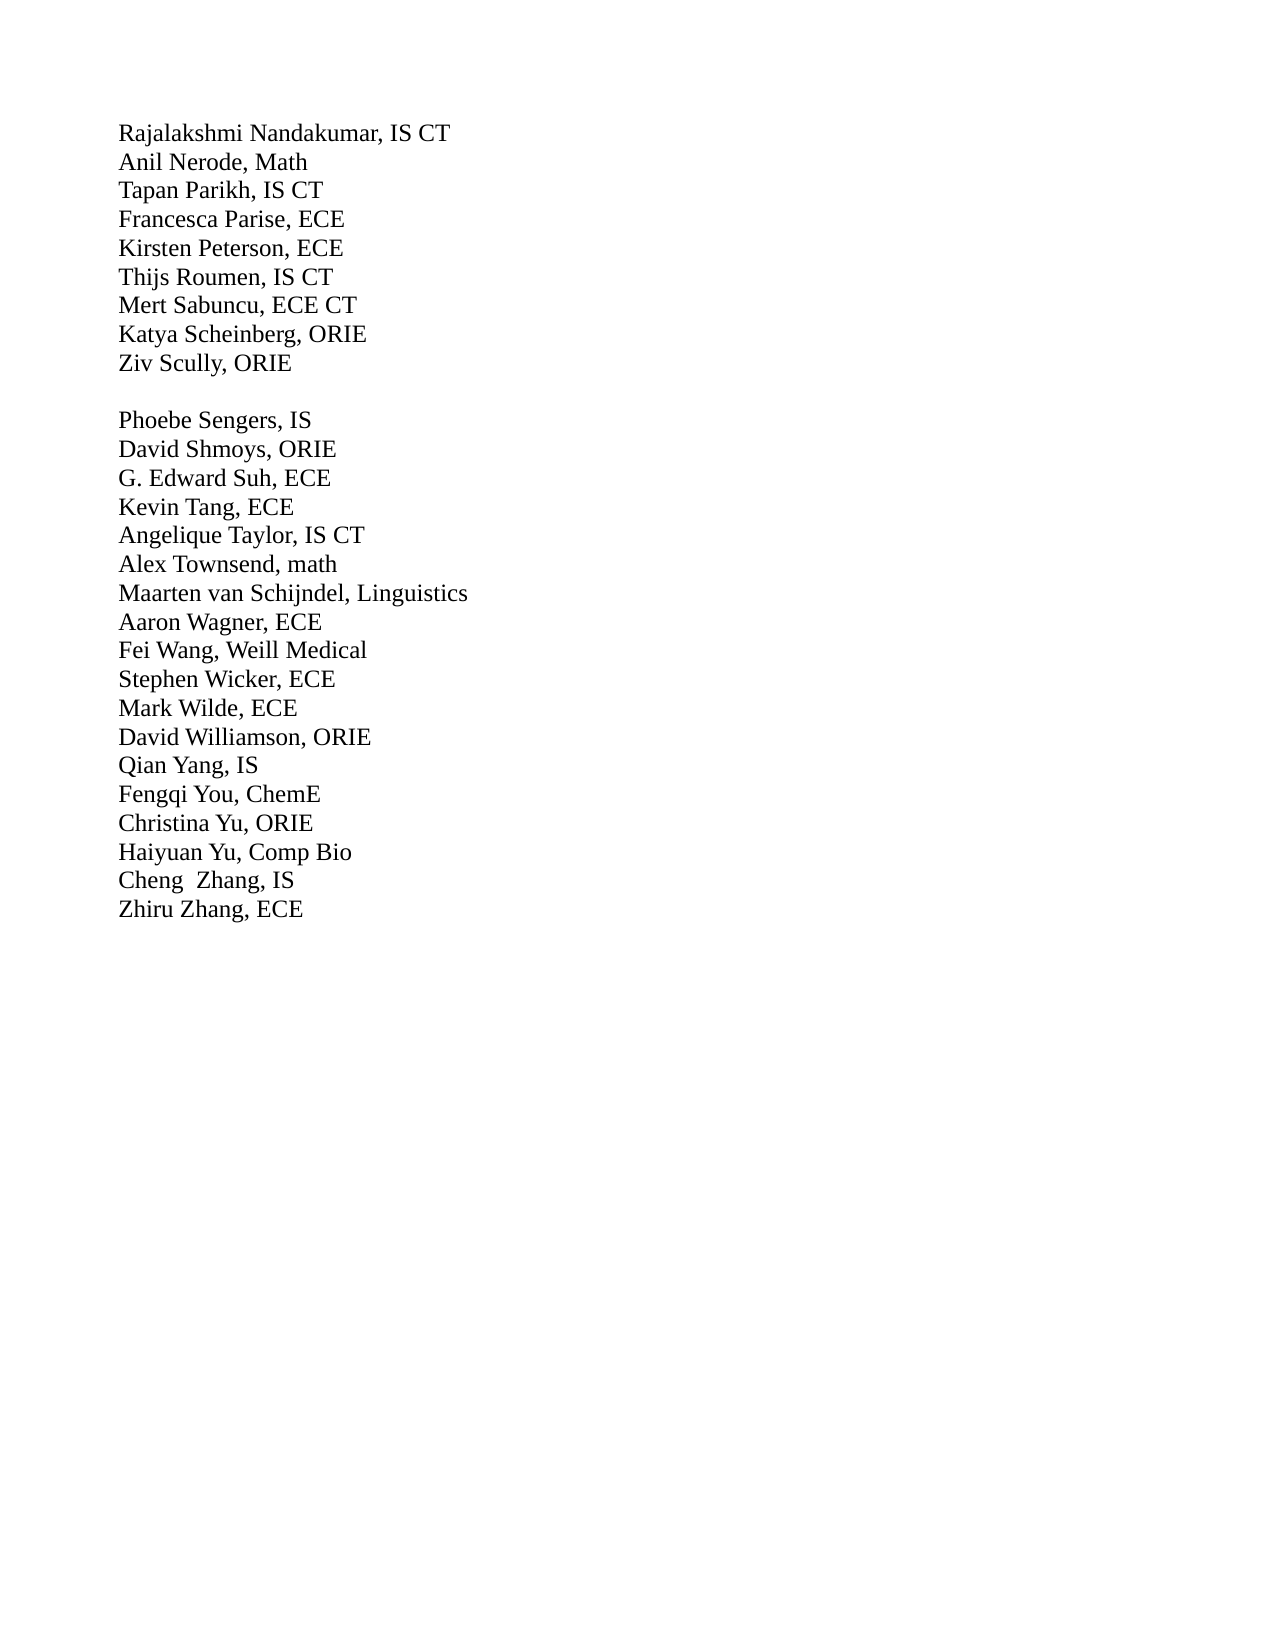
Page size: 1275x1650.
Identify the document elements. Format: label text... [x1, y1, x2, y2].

text Phoebe Sengers, IS [118, 406, 1157, 434]
text Mark Wilde, ECE [118, 693, 1157, 722]
text Aaron Wagner, ECE [118, 607, 1157, 636]
text Katya Scheinberg, ORIE [118, 319, 1157, 348]
text Fengqi You, ChemE [118, 779, 1157, 808]
text Angelique Taylor, IS CT [118, 521, 1157, 549]
text Tapan Parikh, IS CT [118, 176, 1157, 204]
text David Shmoys, ORIE [118, 434, 1157, 463]
text Maarten van Schijndel, Linguistics [118, 578, 1157, 607]
text Kirsten Peterson, ECE [118, 233, 1157, 262]
text Rajalakshmi Nandakumar, IS CT [118, 118, 1157, 147]
text Fei Wang, Weill Medical [118, 636, 1157, 664]
text Christina Yu, ORIE [118, 808, 1157, 837]
text Thijs Roumen, IS CT [118, 262, 1157, 291]
text Mert Sabuncu, ECE CT [118, 291, 1157, 319]
text Alex Townsend, math [118, 549, 1157, 578]
text Ziv Scully, ORIE [118, 348, 1157, 377]
text Qian Yang, IS [118, 751, 1157, 779]
text Cheng Zhang, IS [118, 866, 1157, 894]
text Haiyuan Yu, Comp Bio [118, 837, 1157, 866]
text Zhiru Zhang, ECE [118, 894, 1157, 923]
text Kevin Tang, ECE [118, 492, 1157, 521]
text Francesca Parise, ECE [118, 204, 1157, 233]
text G. Edward Suh, ECE [118, 463, 1157, 492]
text Stephen Wicker, ECE [118, 664, 1157, 693]
text Anil Nerode, Math [118, 147, 1157, 176]
text David Williamson, ORIE [118, 722, 1157, 751]
